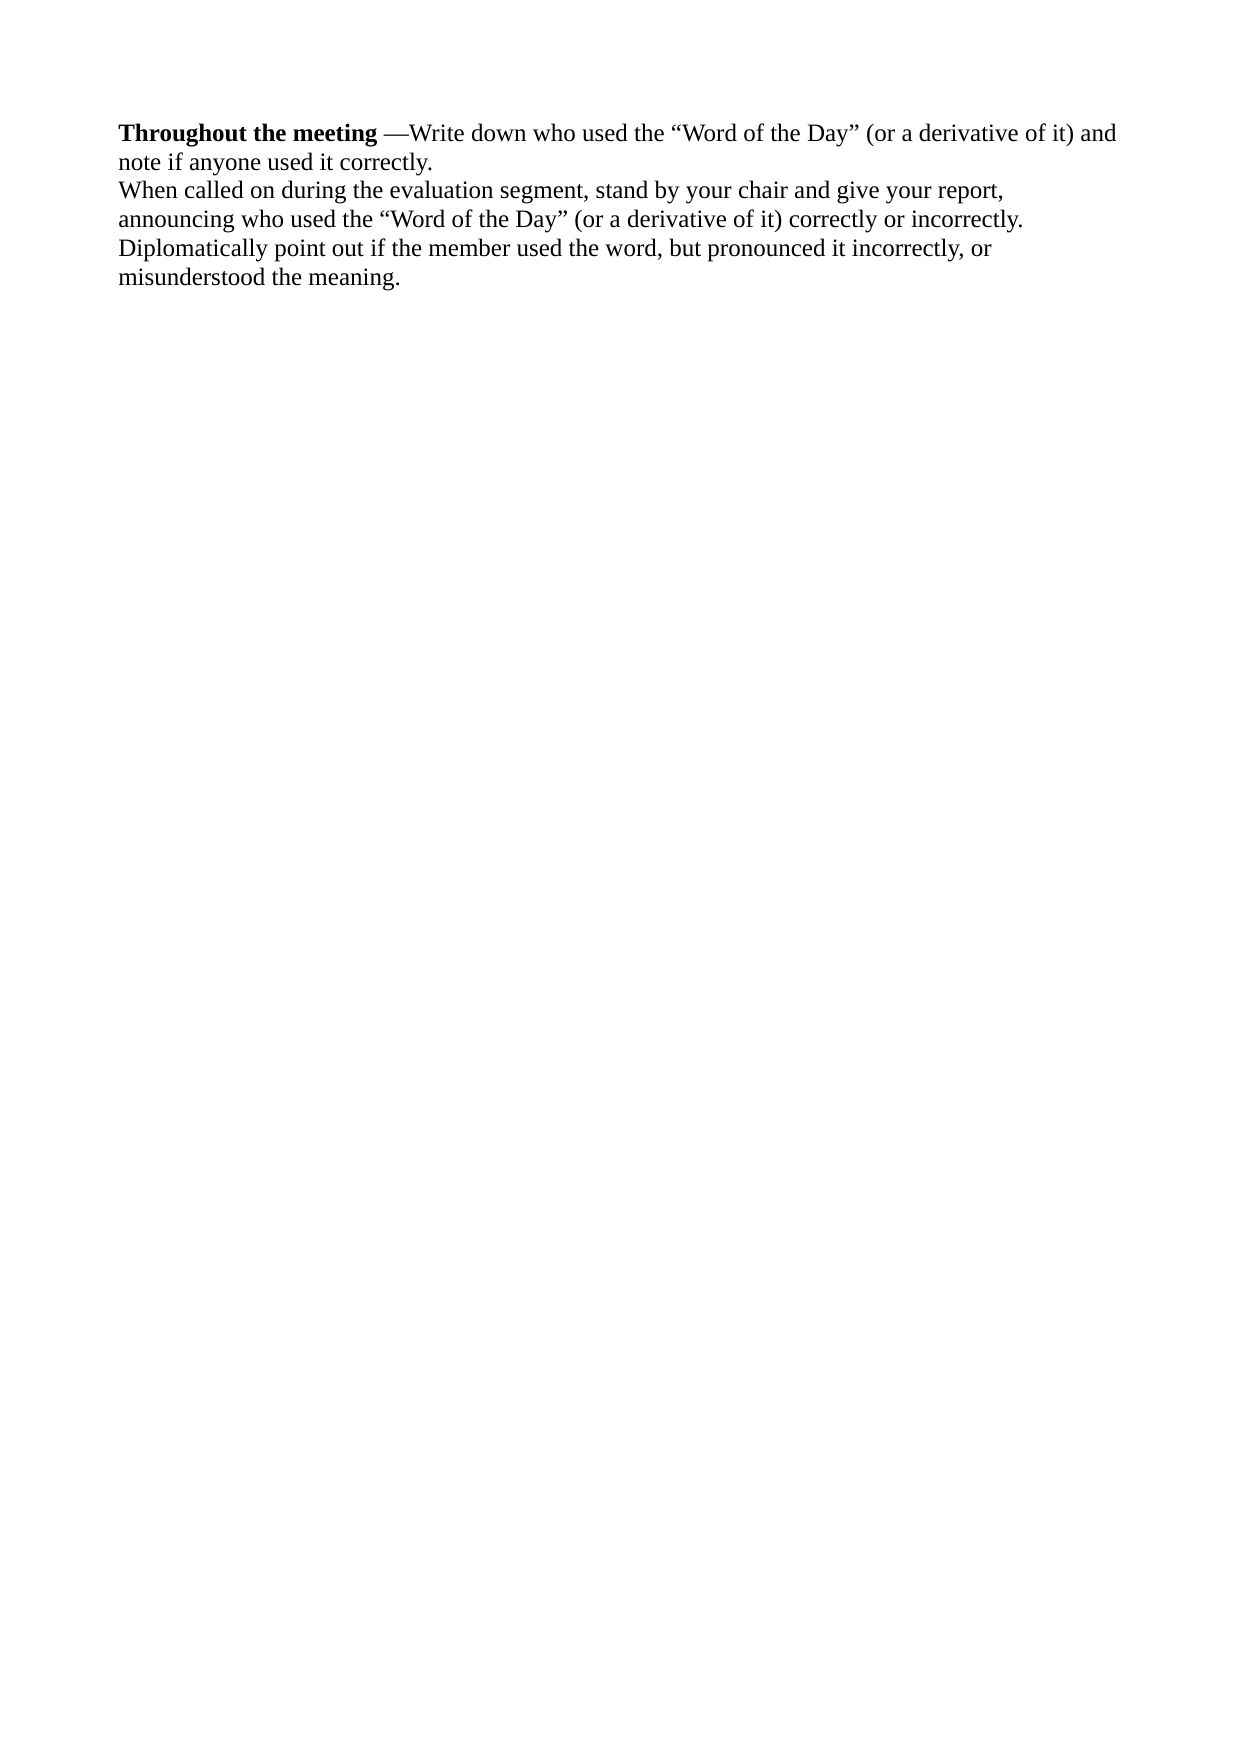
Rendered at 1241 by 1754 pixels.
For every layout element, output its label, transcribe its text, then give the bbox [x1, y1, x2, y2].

text Throughout the meeting —Write down who used the “Word of the Day” (or a derivative of it) and note if anyone used it correctly. When called on during the evaluation segment, stand by your chair and give your report, announcing who used the “Word of the Day” (or a derivative of it) correctly or incorrectly. Diplomatically point out if the member used the word, but pronounced it incorrectly, or misunderstood the meaning. [118, 118, 1122, 291]
